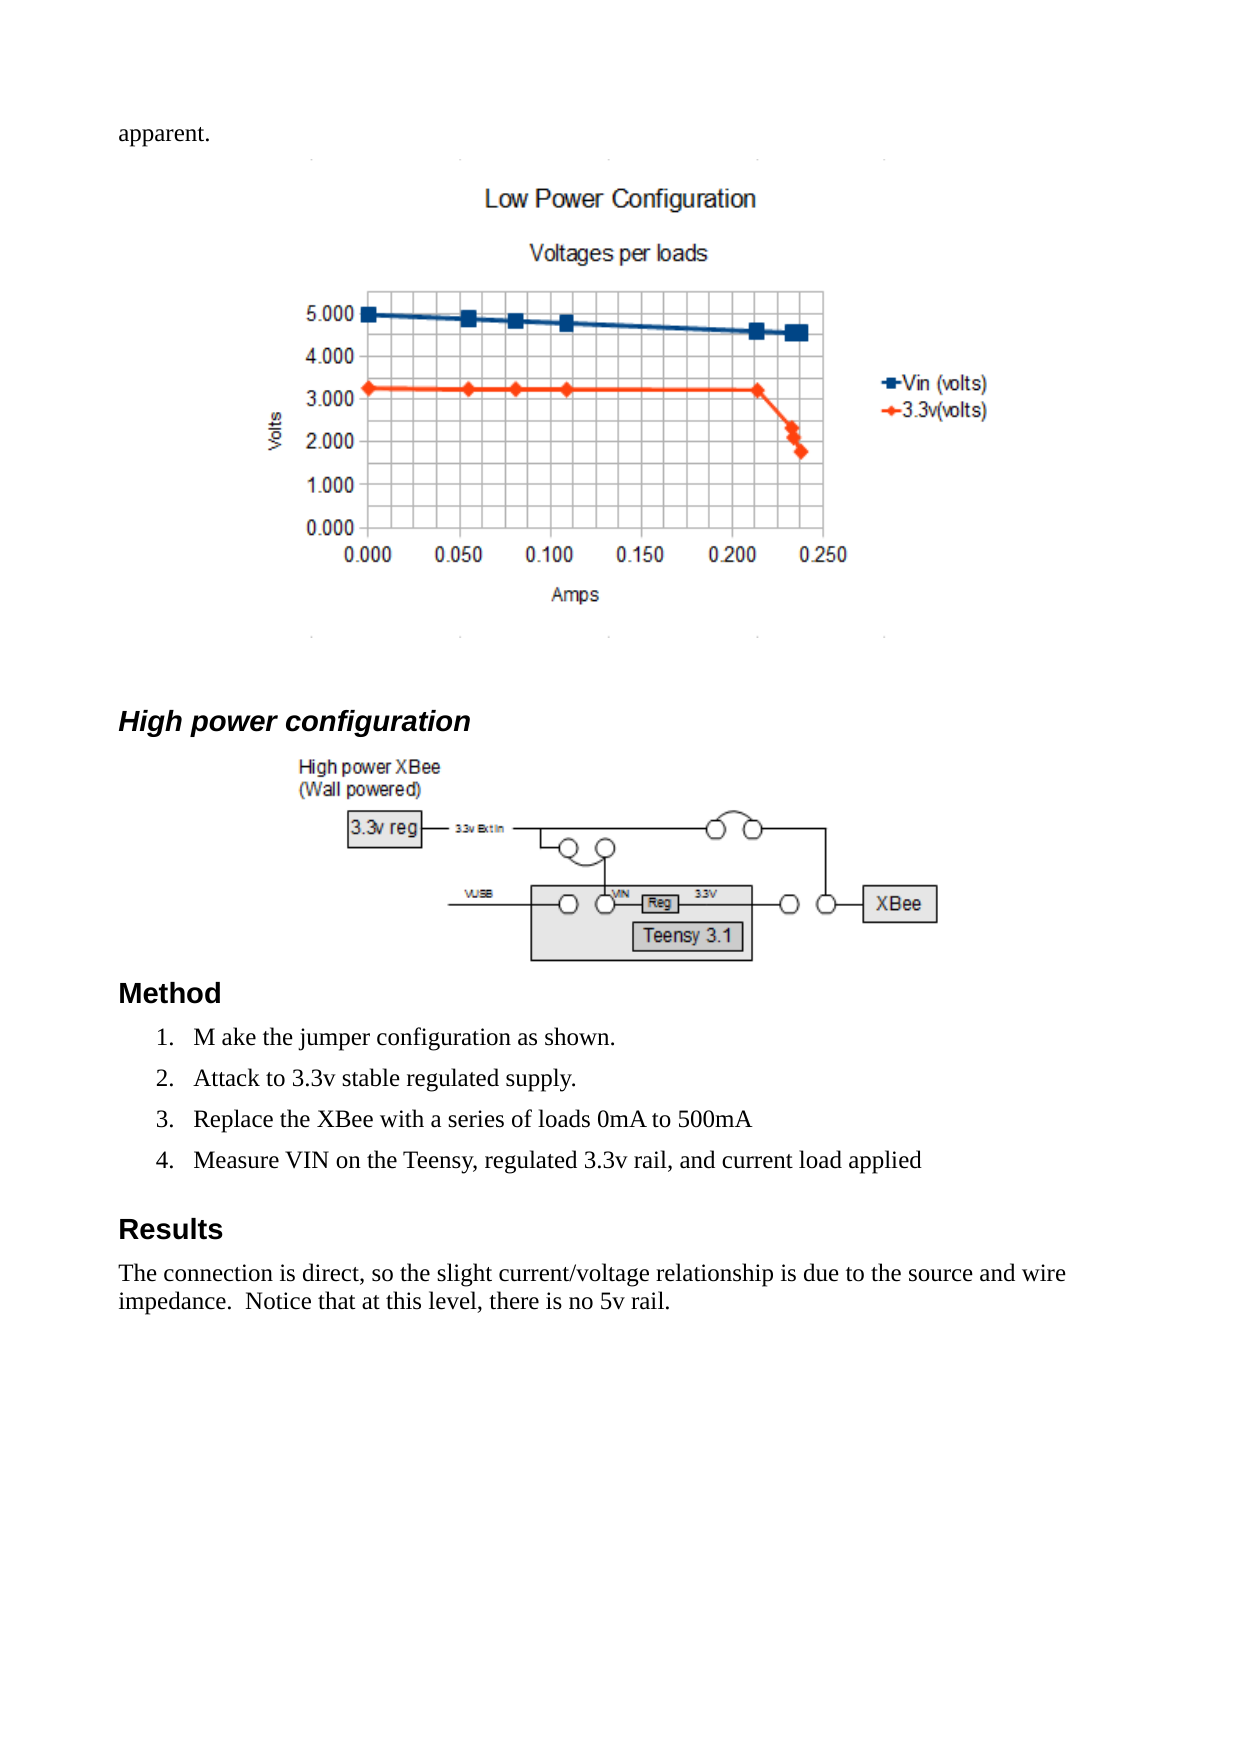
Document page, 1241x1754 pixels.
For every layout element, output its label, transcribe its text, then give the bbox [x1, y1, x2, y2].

subtitle Results [118, 1212, 1122, 1245]
text apparent. [118, 118, 1122, 147]
list Replace the XBee with a series of loads 0mA to 500mA [156, 1104, 1122, 1133]
subtitle High power configuration [118, 704, 1122, 737]
list Attack to 3.3v stable regulated supply. [156, 1063, 1122, 1092]
text The connection is direct, so the slight current/voltage relationship is due to the source and wire impedance. Notice that at this level, there is no 5v rail. [118, 1258, 1122, 1315]
list Measure VIN on the Teensy, regulated 3.3v rail, and current load applied [156, 1145, 1122, 1174]
subtitle Method [118, 775, 1122, 1009]
list M ake the jumper configuration as shown. [156, 1022, 1122, 1050]
